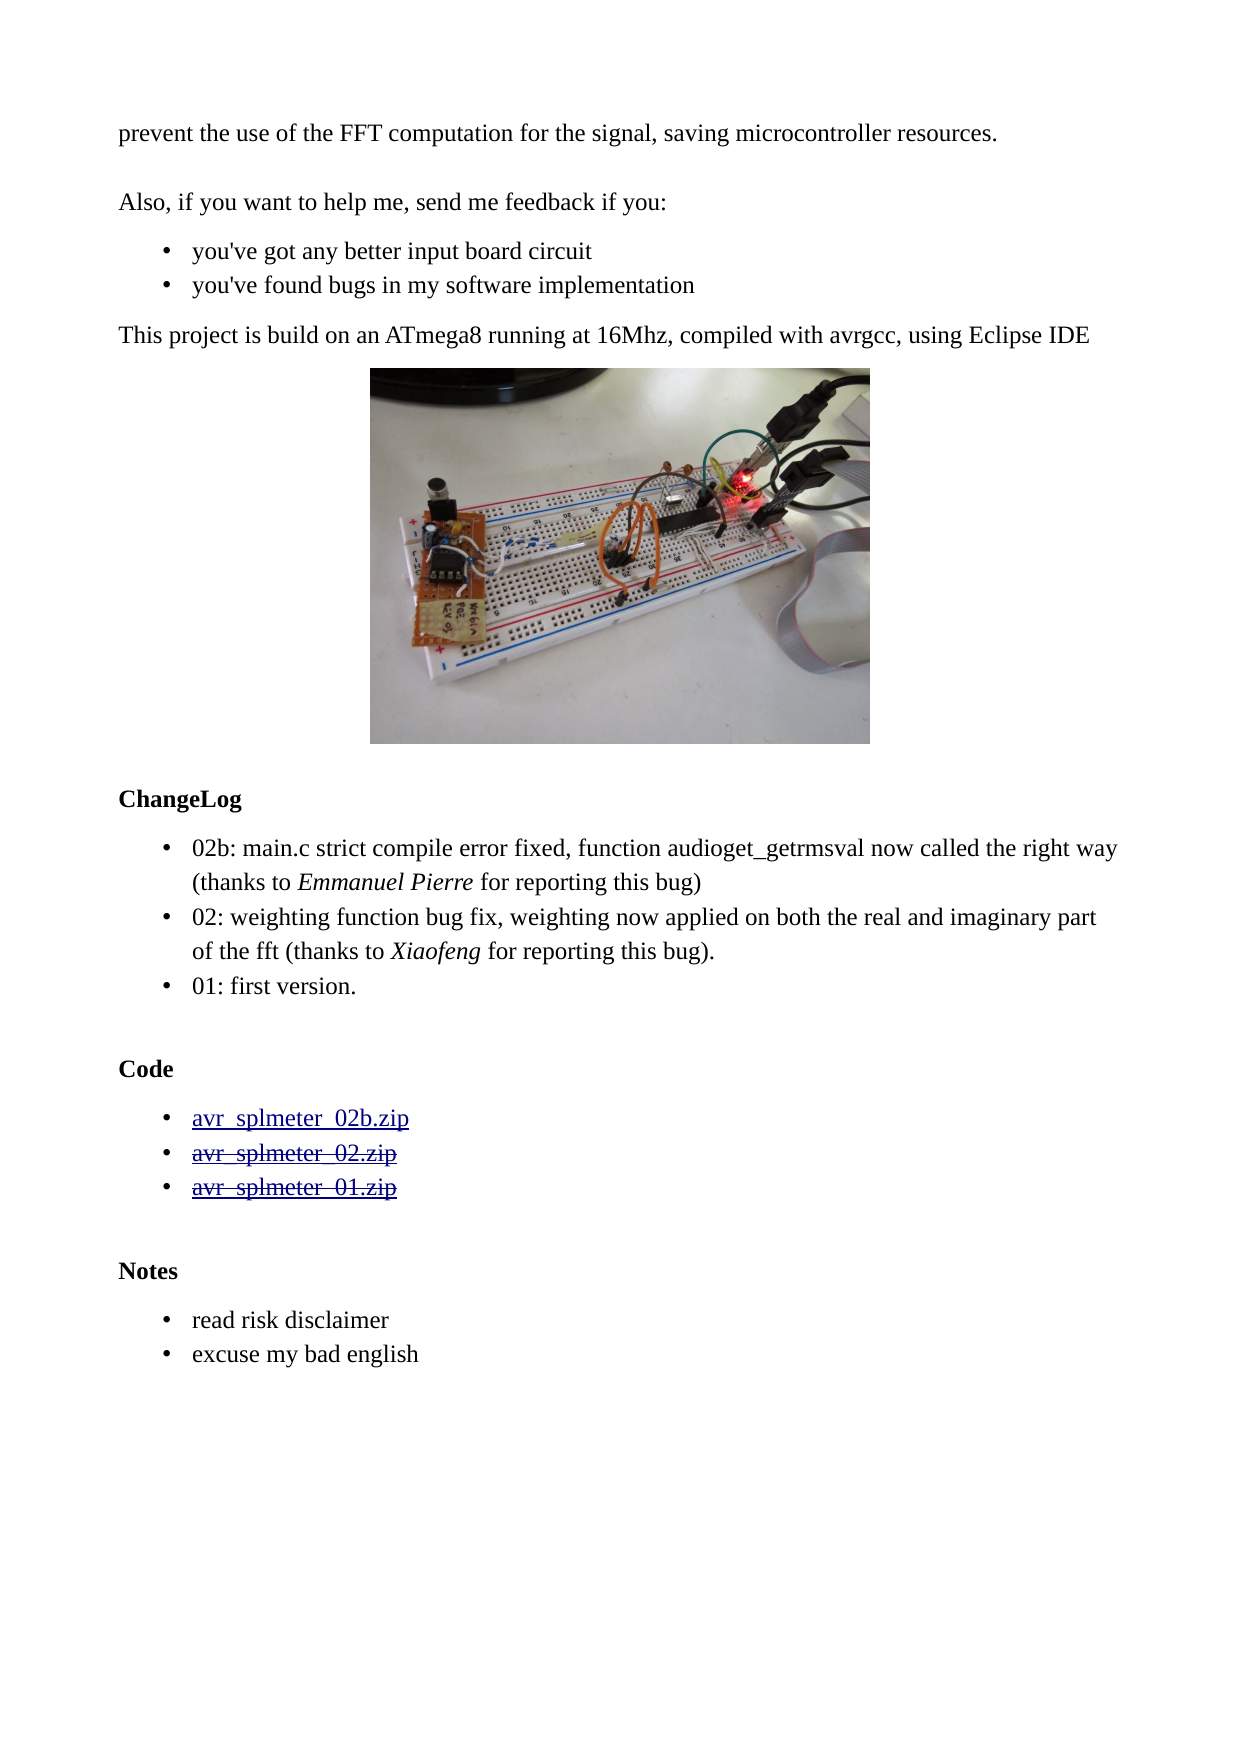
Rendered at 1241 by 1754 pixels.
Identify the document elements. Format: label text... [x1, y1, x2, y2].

list avr_splmeter_02b.zip [162, 1103, 1122, 1132]
list excuse my bad english [162, 1339, 1122, 1368]
text This project is build on an ATmega8 running at 16Mhz, compiled with avrgcc, using Eclipse IDE [118, 320, 1122, 348]
list avr_splmeter_02.zip [162, 1138, 1122, 1167]
list you've found bugs in my software implementation [162, 271, 1122, 299]
text Notes [118, 1222, 1122, 1285]
list avr_splmeter_01.zip [162, 1172, 1122, 1201]
list read risk disclaimer [162, 1305, 1122, 1334]
text Also, if you want to help me, send me feedback if you: [118, 153, 1122, 216]
list 02: weighting function bug fix, weighting now applied on both the real and imaginary part of the fft (thanks to Xiaofeng for reporting this bug). [162, 902, 1122, 965]
text ChangeLog [118, 749, 1122, 813]
text Code [118, 1020, 1122, 1083]
list 02b: main.c strict compile error fixed, function audioget_getrmsval now called the right way (thanks to Emmanuel Pierre for reporting this bug) [162, 833, 1122, 896]
text prevent the use of the FFT computation for the signal, saving microcontroller resources. [118, 118, 1122, 147]
picture [370, 368, 870, 744]
list you've got any better input board circuit [162, 236, 1122, 265]
list 01: first version. [162, 971, 1122, 1000]
